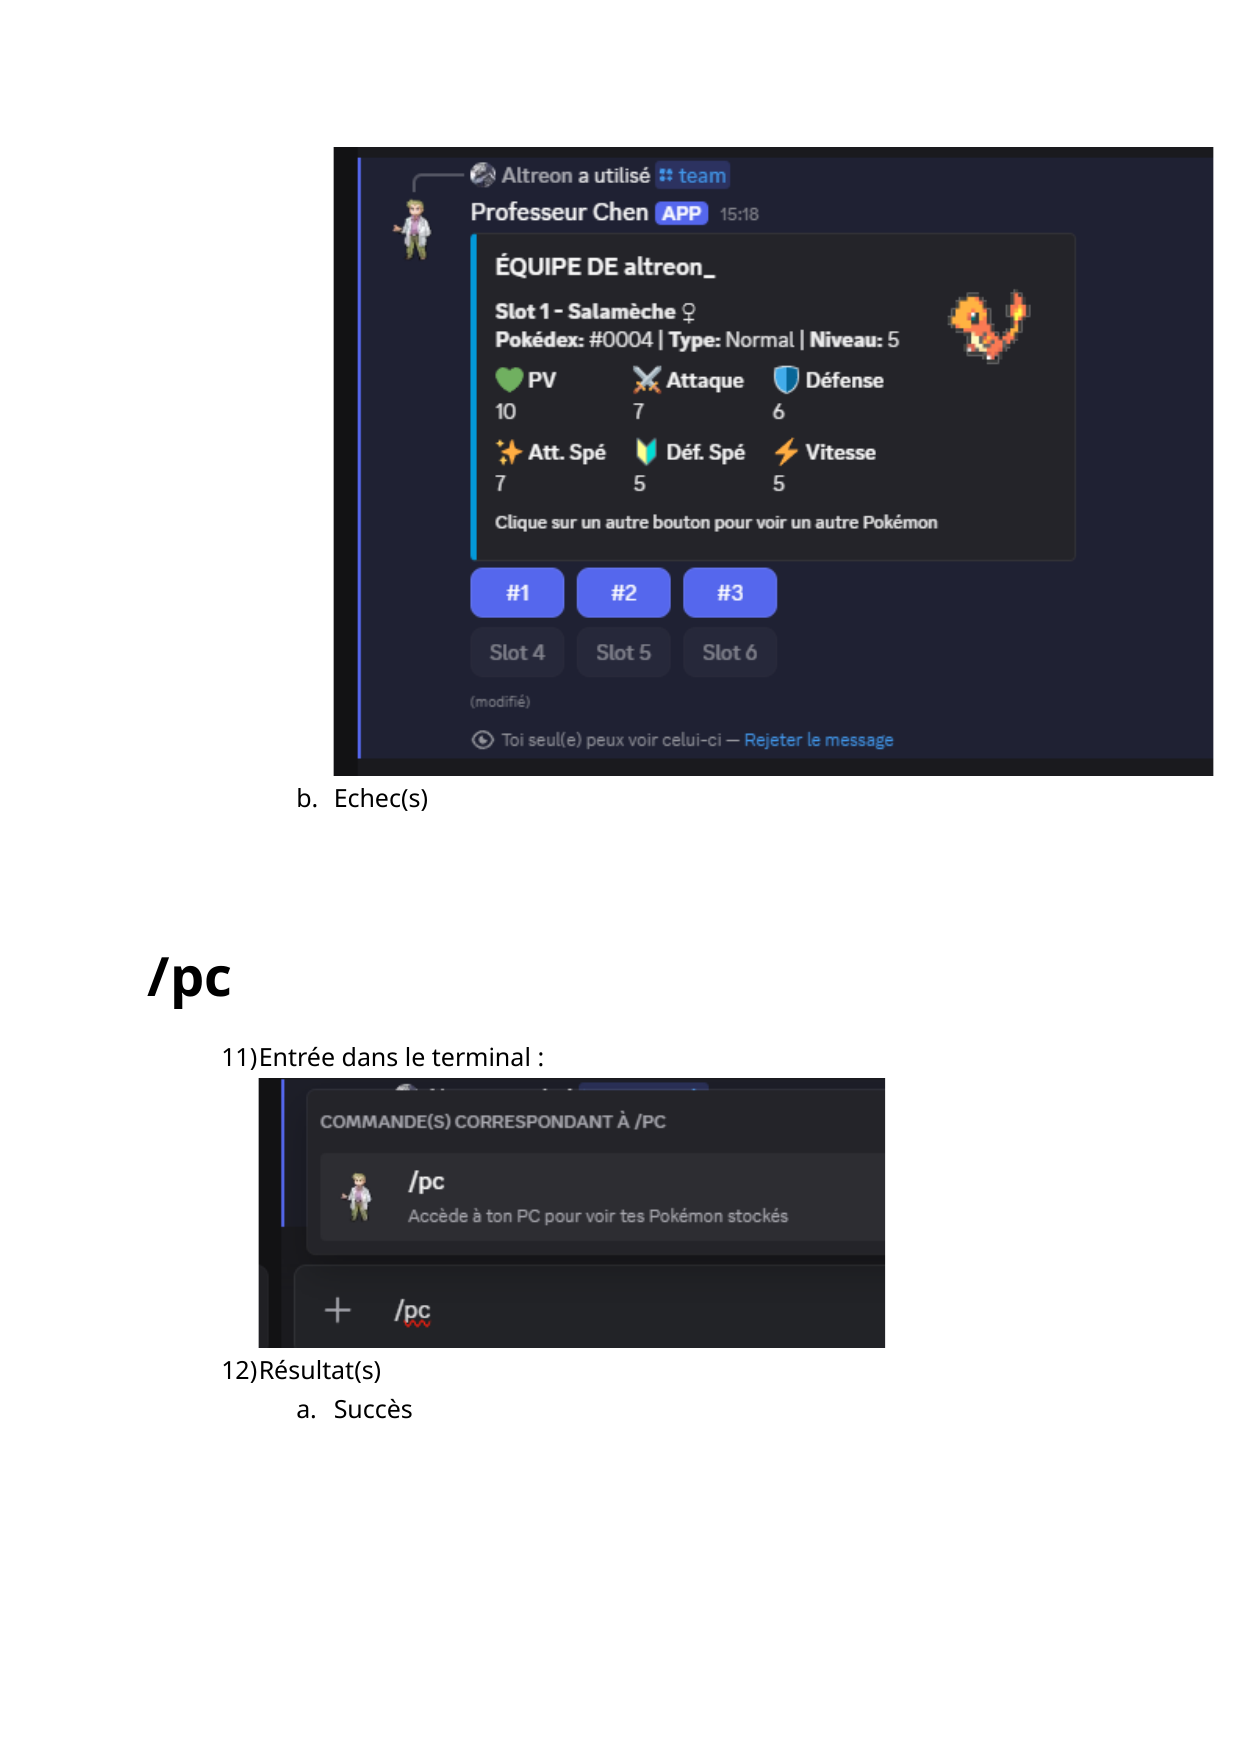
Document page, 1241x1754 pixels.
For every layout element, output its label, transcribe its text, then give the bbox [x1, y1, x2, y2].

list Résultat(s) [221, 1353, 1093, 1387]
list Succès [296, 1392, 1093, 1426]
list Entrée dans le terminal : [221, 1040, 1093, 1074]
text /pc [148, 938, 1093, 1012]
list Echec(s) [296, 781, 1093, 815]
